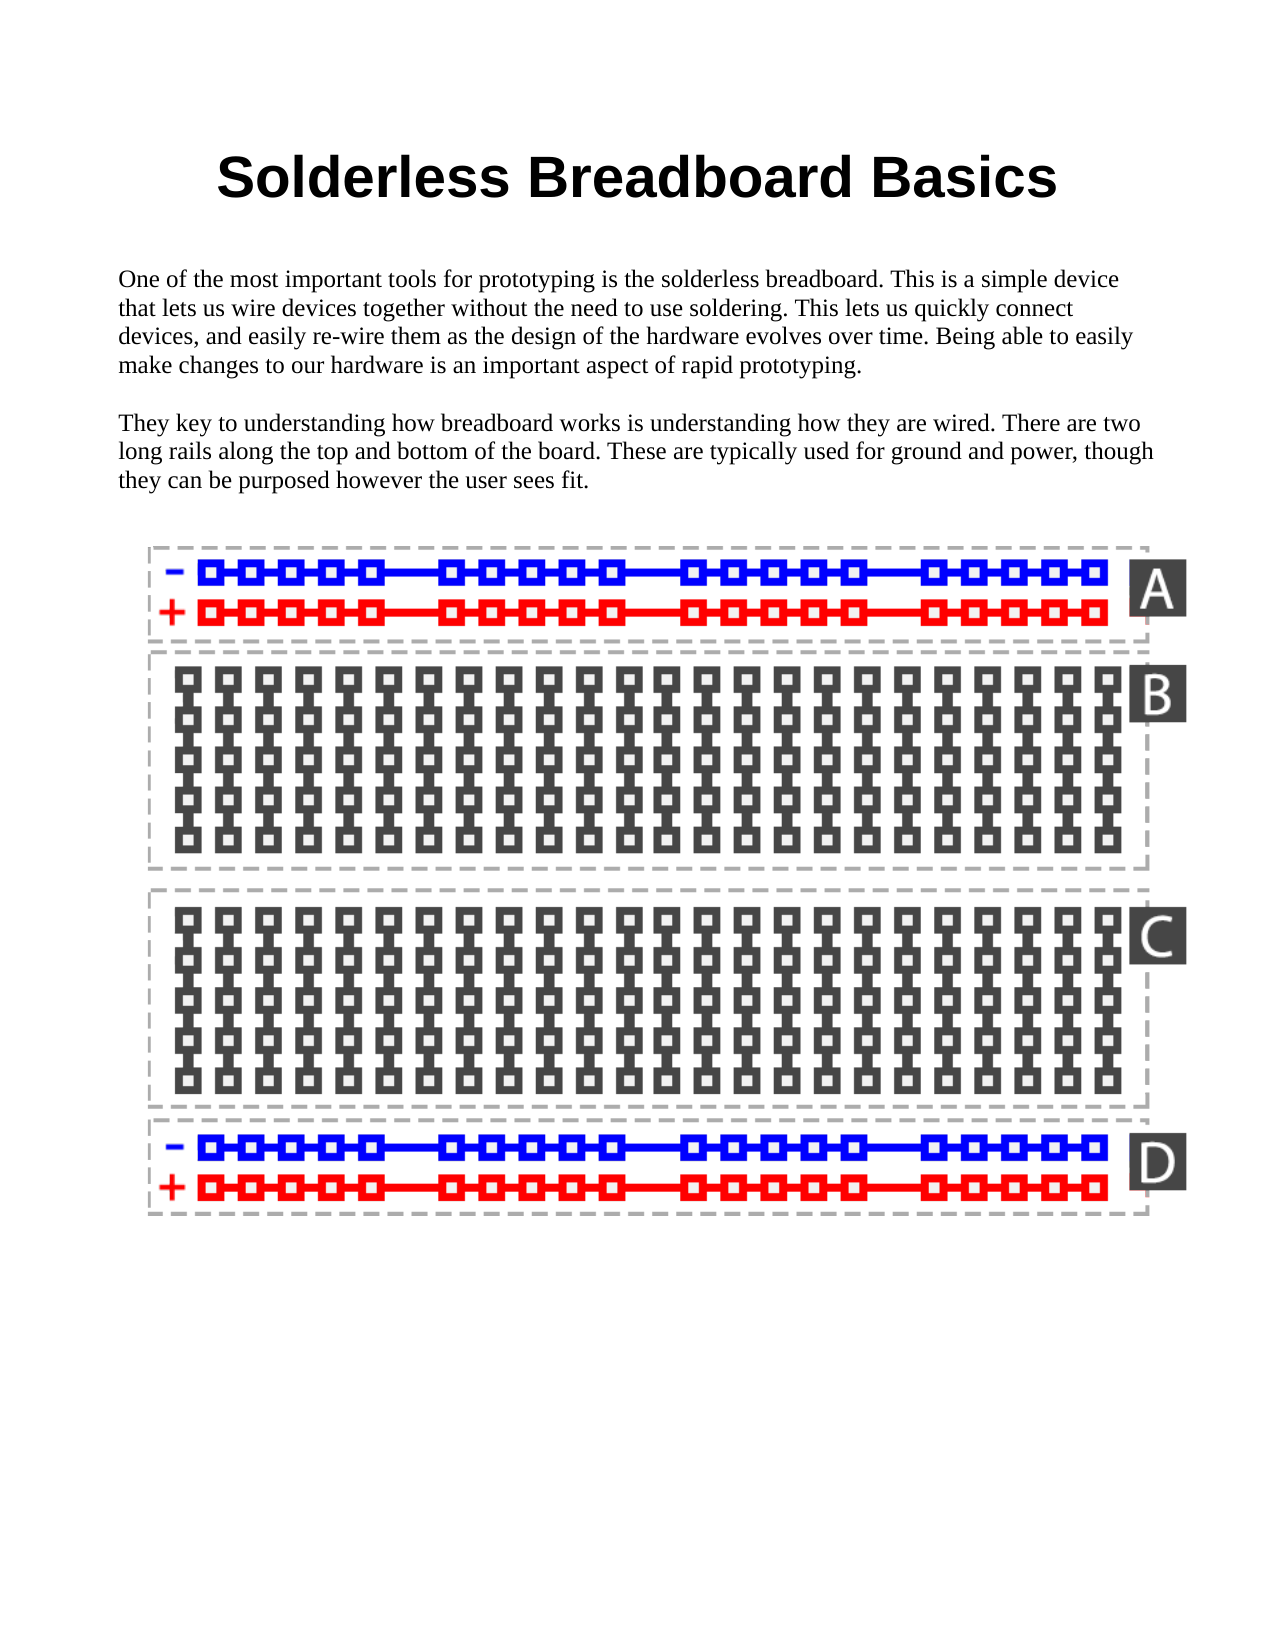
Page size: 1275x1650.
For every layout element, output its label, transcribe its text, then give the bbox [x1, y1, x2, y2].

title Solderless Breadboard Basics [118, 143, 1157, 210]
text One of the most important tools for prototyping is the solderless breadboard. This is a simple device that lets us wire devices together without the need to use soldering. This lets us quickly connect devices, and easily re-wire them as the design of the hardware evolves over time. Being able to easily make changes to our hardware is an important aspect of rapid prototyping. They key to understanding how breadboard works is understanding how they are wired. There are two long rails along the top and bottom of the board. These are typically used for ground and power, though they can be purposed however the user sees fit. [118, 264, 1157, 494]
picture [147, 546, 1187, 1216]
